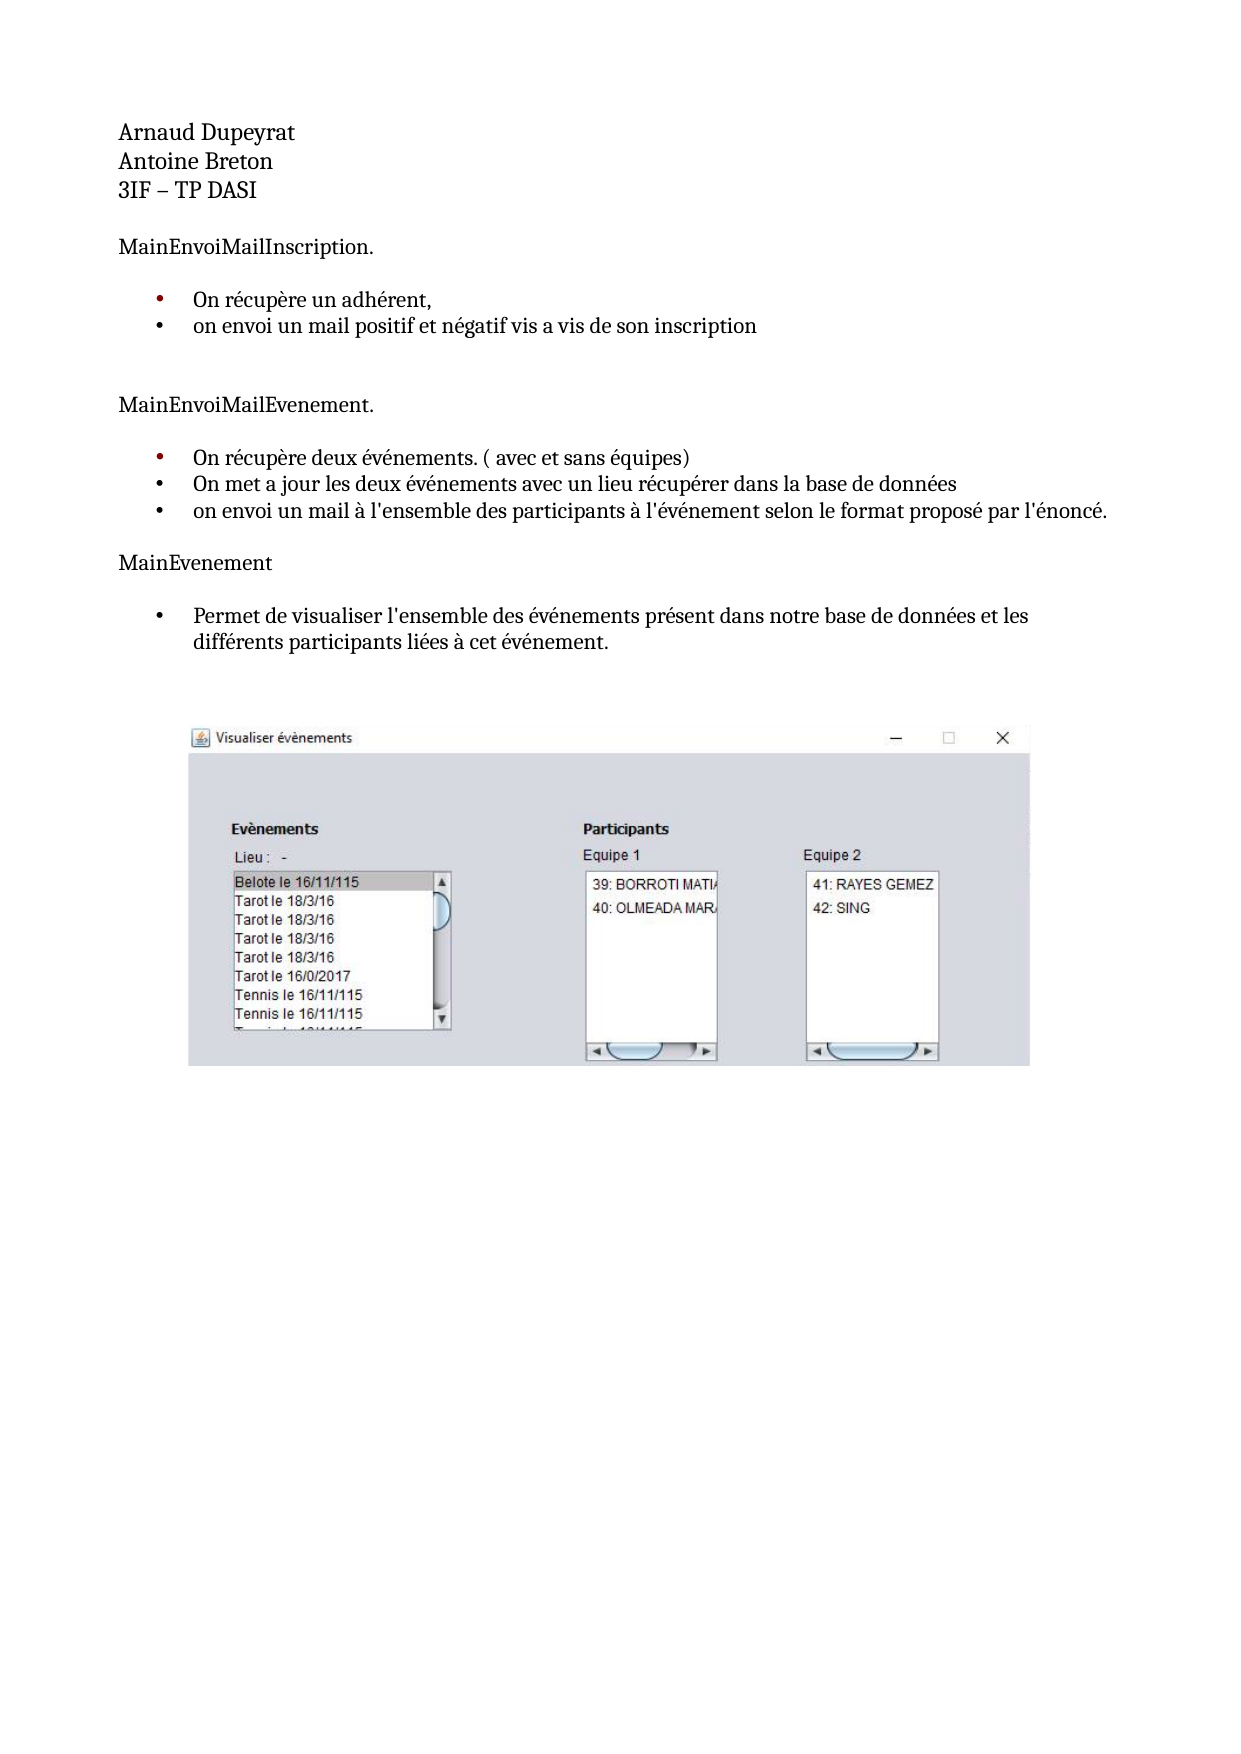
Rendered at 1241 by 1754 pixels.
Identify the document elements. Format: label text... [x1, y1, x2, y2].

picture [188, 725, 1031, 1066]
list On récupère deux événements. ( avec et sans équipes) [156, 445, 1122, 471]
text MainEnvoiMailInscription. [118, 234, 1122, 260]
text MainEvenement [118, 550, 1122, 576]
list On met a jour les deux événements avec un lieu récupérer dans la base de données [156, 471, 1122, 497]
list on envoi un mail à l'ensemble des participants à l'événement selon le format proposé par l'énoncé. [156, 497, 1122, 524]
list On récupère un adhérent, [156, 287, 1122, 313]
text MainEnvoiMailEvenement. [118, 392, 1122, 418]
list Permet de visualiser l'ensemble des événements présent dans notre base de données et les différents participants liées à cet événement. [156, 603, 1122, 656]
list on envoi un mail positif et négatif vis a vis de son inscription [156, 313, 1122, 339]
